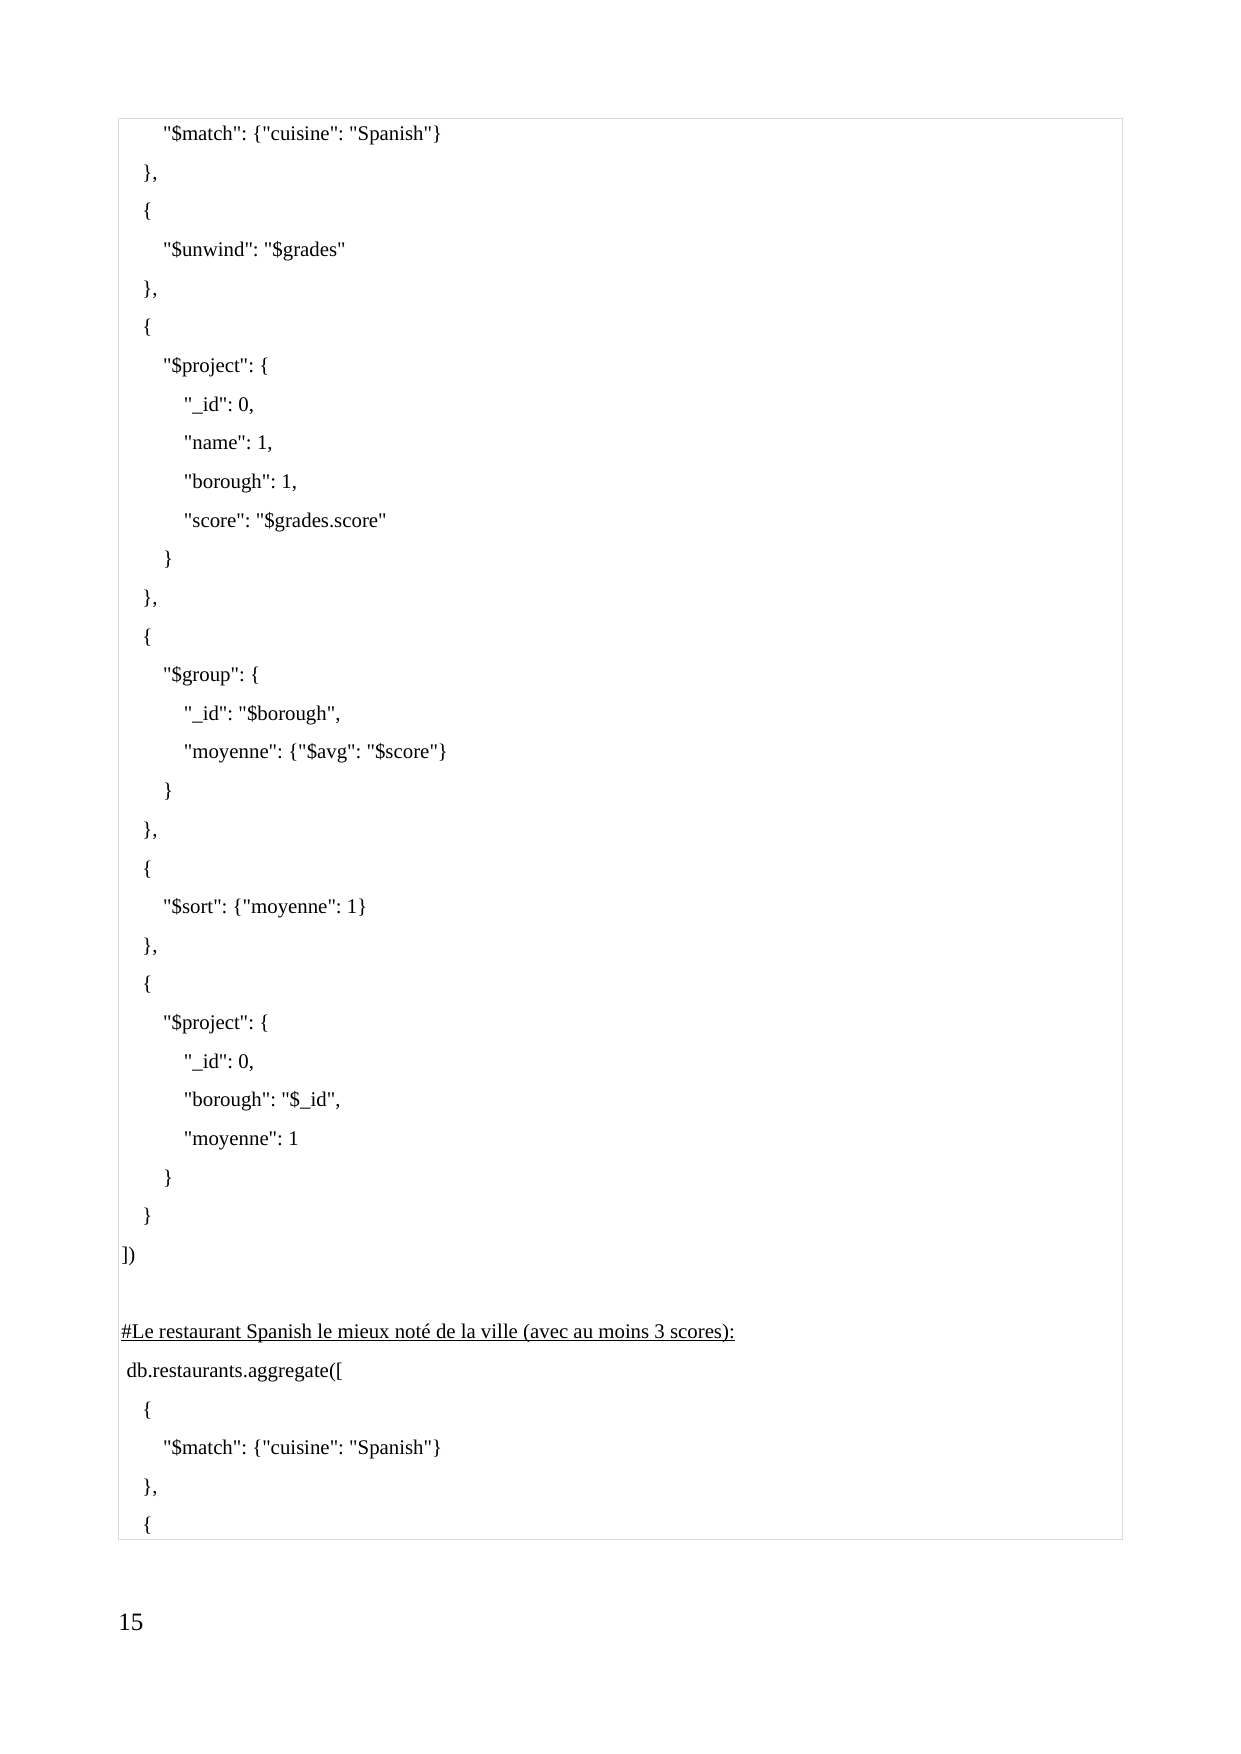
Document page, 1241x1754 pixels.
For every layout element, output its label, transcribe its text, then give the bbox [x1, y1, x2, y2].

text "score": "$grades.score" [119, 504, 1122, 532]
text { [119, 852, 1122, 879]
text "$group": { [119, 659, 1122, 686]
text "$match": {"cuisine": "Spanish"} [119, 119, 1122, 145]
text } [119, 1162, 1122, 1189]
text "_id": 0, [119, 1046, 1122, 1073]
text "name": 1, [119, 427, 1122, 454]
text } [119, 543, 1122, 570]
text #Le restaurant Spanish le mieux noté de la ville (avec au moins 3 scores): [119, 1316, 1122, 1343]
text }, [119, 814, 1122, 841]
text { [119, 195, 1122, 222]
text ]) [119, 1239, 1122, 1266]
text "$match": {"cuisine": "Spanish"} [119, 1432, 1122, 1459]
text }, [119, 1471, 1122, 1498]
text }, [119, 582, 1122, 609]
text }, [119, 930, 1122, 957]
text { [119, 968, 1122, 995]
text }, [119, 273, 1122, 300]
text "_id": "$borough", [119, 698, 1122, 725]
text "borough": 1, [119, 466, 1122, 493]
text }, [119, 157, 1122, 184]
text "$project": { [119, 1007, 1122, 1034]
text "borough": "$_id", [119, 1084, 1122, 1111]
text } [119, 1200, 1122, 1227]
text "moyenne": 1 [119, 1123, 1122, 1150]
text "moyenne": {"$avg": "$score"} [119, 736, 1122, 763]
text { [119, 1509, 1122, 1539]
text "$project": { [119, 350, 1122, 377]
text { [119, 1393, 1122, 1421]
text { [119, 621, 1122, 648]
text "$unwind": "$grades" [119, 234, 1122, 261]
text { [119, 311, 1122, 338]
text "$sort": {"moyenne": 1} [119, 891, 1122, 918]
text "_id": 0, [119, 389, 1122, 416]
text } [119, 775, 1122, 802]
text db.restaurants.aggregate([ [119, 1355, 1122, 1382]
